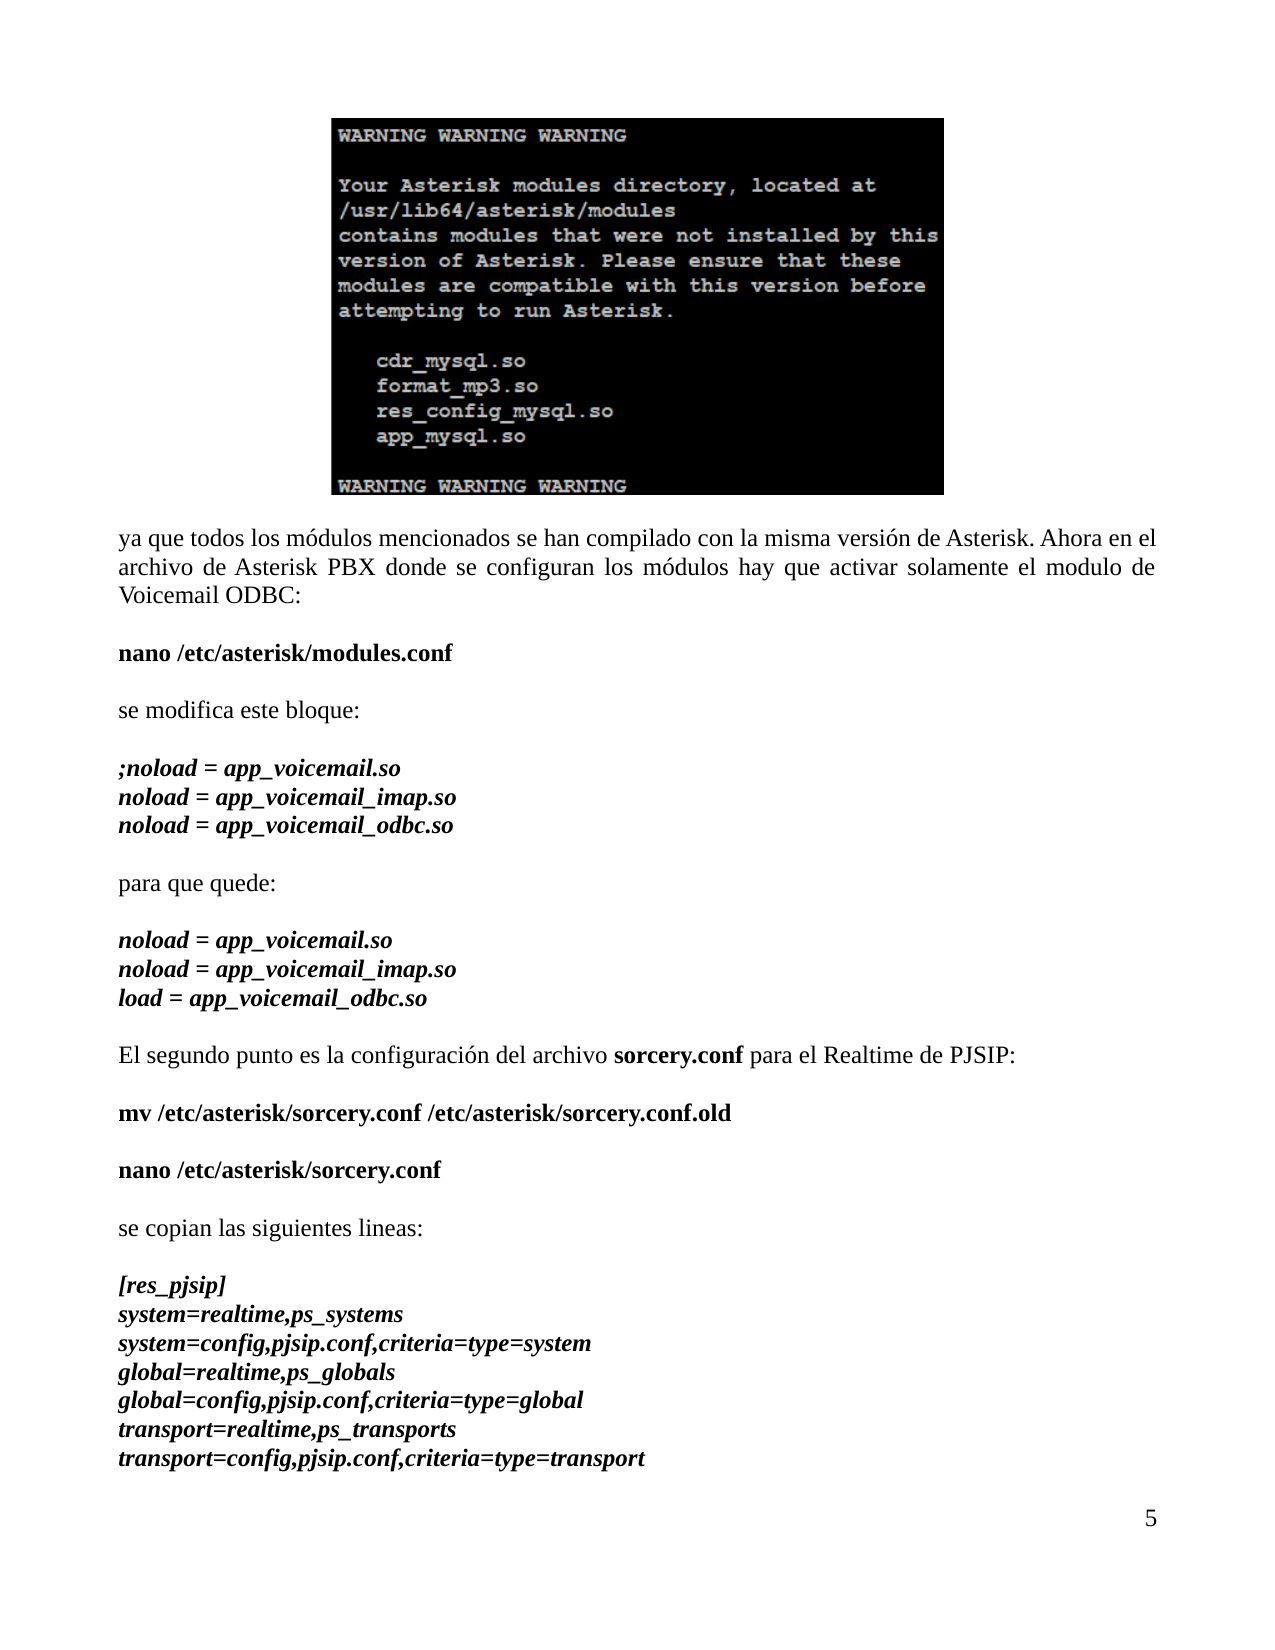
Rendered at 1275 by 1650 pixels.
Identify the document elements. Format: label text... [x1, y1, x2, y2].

text ya que todos los módulos mencionados se han compilado con la misma versión de Asterisk. Ahora en el archivo de Asterisk PBX donde se configuran los módulos hay que activar solamente el modulo de Voicemail ODBC: [118, 523, 1157, 609]
text se copian las siguientes lineas: [118, 1213, 1157, 1242]
text global=realtime,ps_globals [118, 1357, 1157, 1386]
text load = app_voicemail_odbc.so [118, 983, 1157, 1012]
text para que quede: [118, 868, 1157, 897]
text noload = app_voicemail_imap.so [118, 954, 1157, 983]
text system=config,pjsip.conf,criteria=type=system [118, 1328, 1157, 1357]
text nano /etc/asterisk/sorcery.conf [118, 1156, 1157, 1184]
text se modifica este bloque: [118, 696, 1157, 724]
text noload = app_voicemail_imap.so [118, 782, 1157, 811]
text transport=realtime,ps_transports [118, 1414, 1157, 1443]
text nano /etc/asterisk/modules.conf [118, 638, 1157, 667]
picture [331, 118, 944, 495]
text transport=config,pjsip.conf,criteria=type=transport [118, 1443, 1157, 1472]
text mv /etc/asterisk/sorcery.conf /etc/asterisk/sorcery.conf.old [118, 1098, 1157, 1127]
text El segundo punto es la configuración del archivo sorcery.conf para el Realtime de PJSIP: [118, 1041, 1157, 1069]
text system=realtime,ps_systems [118, 1299, 1157, 1328]
text [res_pjsip] [118, 1271, 1157, 1299]
text ;noload = app_voicemail.so [118, 753, 1157, 782]
text noload = app_voicemail_odbc.so [118, 811, 1157, 839]
text noload = app_voicemail.so [118, 926, 1157, 954]
text global=config,pjsip.conf,criteria=type=global [118, 1386, 1157, 1414]
